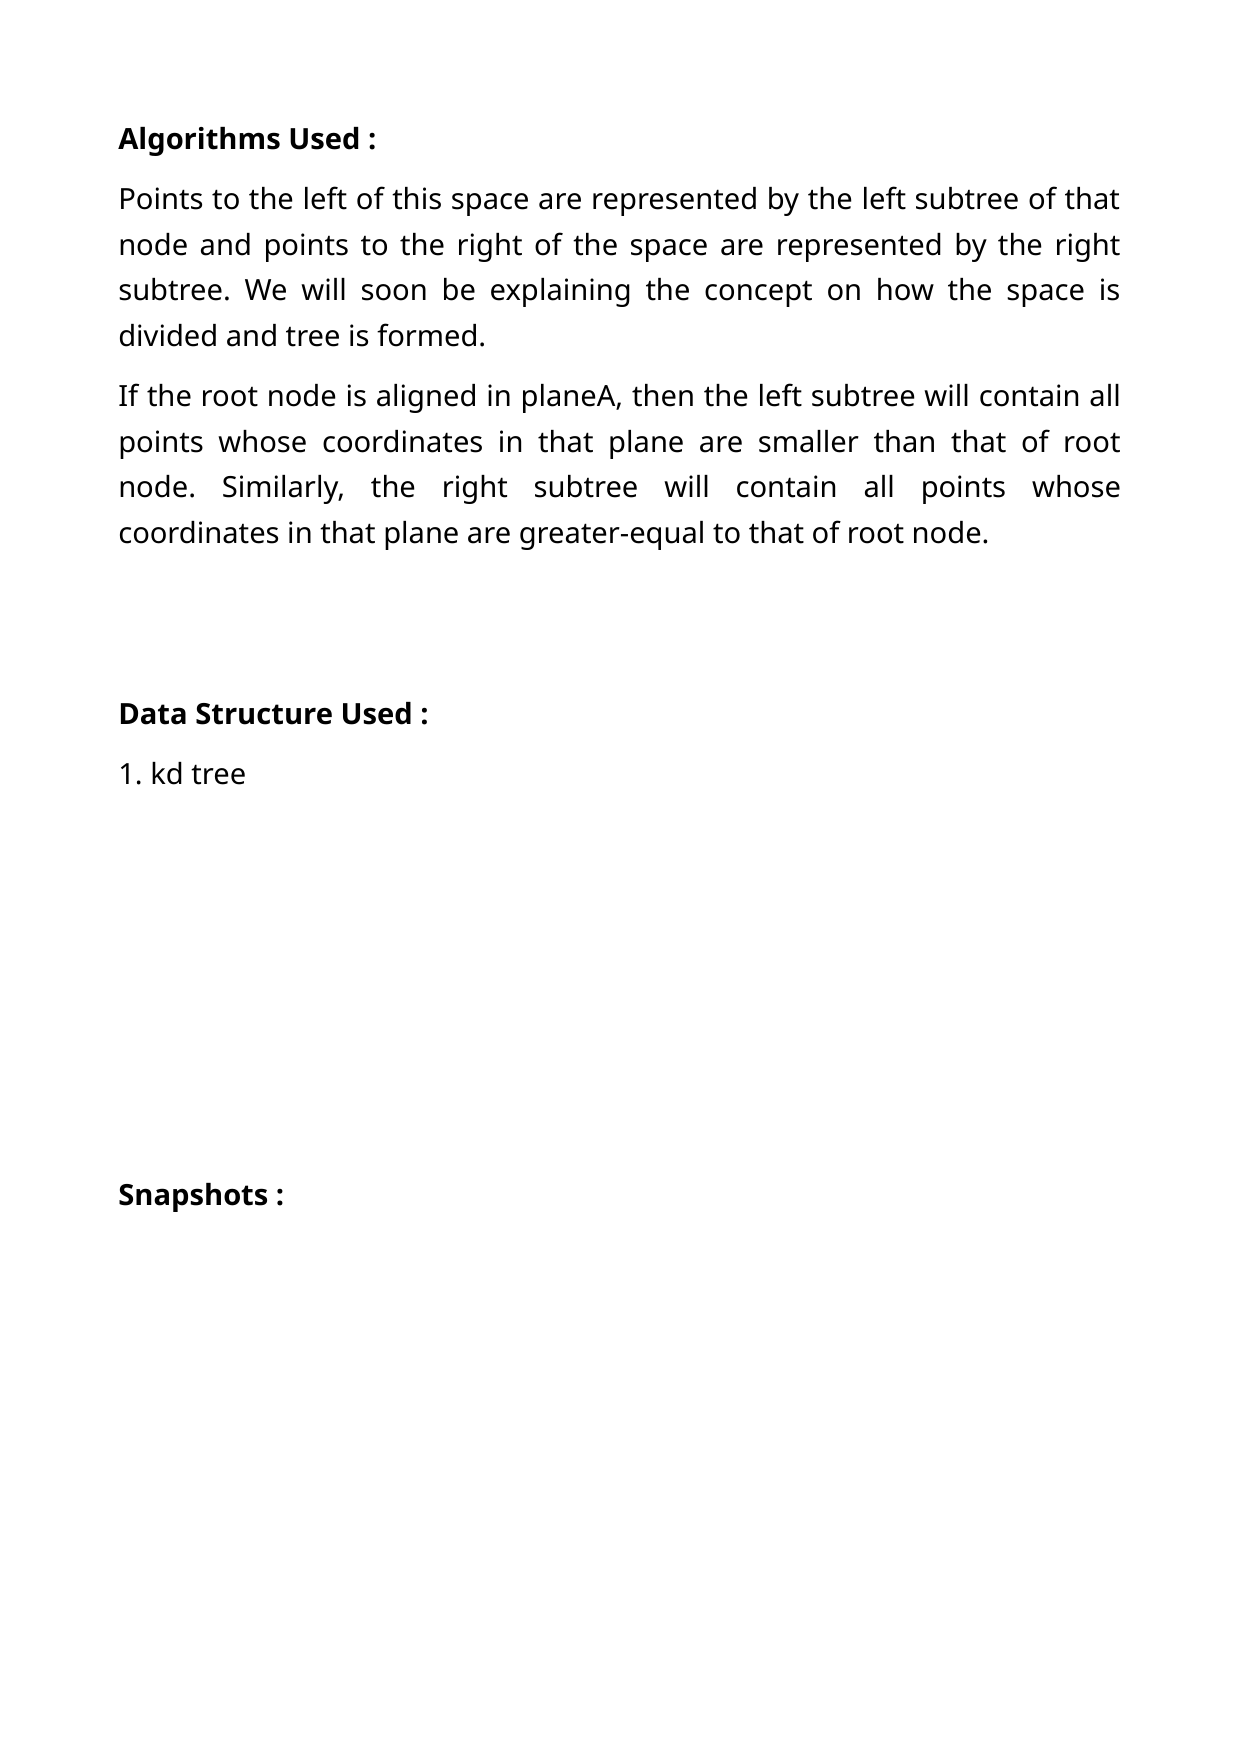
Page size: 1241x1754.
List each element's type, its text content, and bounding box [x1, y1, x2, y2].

text 1. kd tree [118, 753, 1122, 793]
text Data Structure Used : [118, 693, 1122, 733]
text Points to the left of this space are represented by the left subtree of that node and points to the right of the space are represented by the right subtree. We will soon be explaining the concept on how the space is divided and tree is formed. [118, 178, 1122, 355]
text If the root node is aligned in planeA, then the left subtree will contain all points whose coordinates in that plane are smaller than that of root node. Similarly, the right subtree will contain all points whose coordinates in that plane are greater-equal to that of root node. [118, 375, 1122, 552]
text Snapshots : [118, 1174, 1122, 1214]
text Algorithms Used : [118, 118, 1122, 158]
